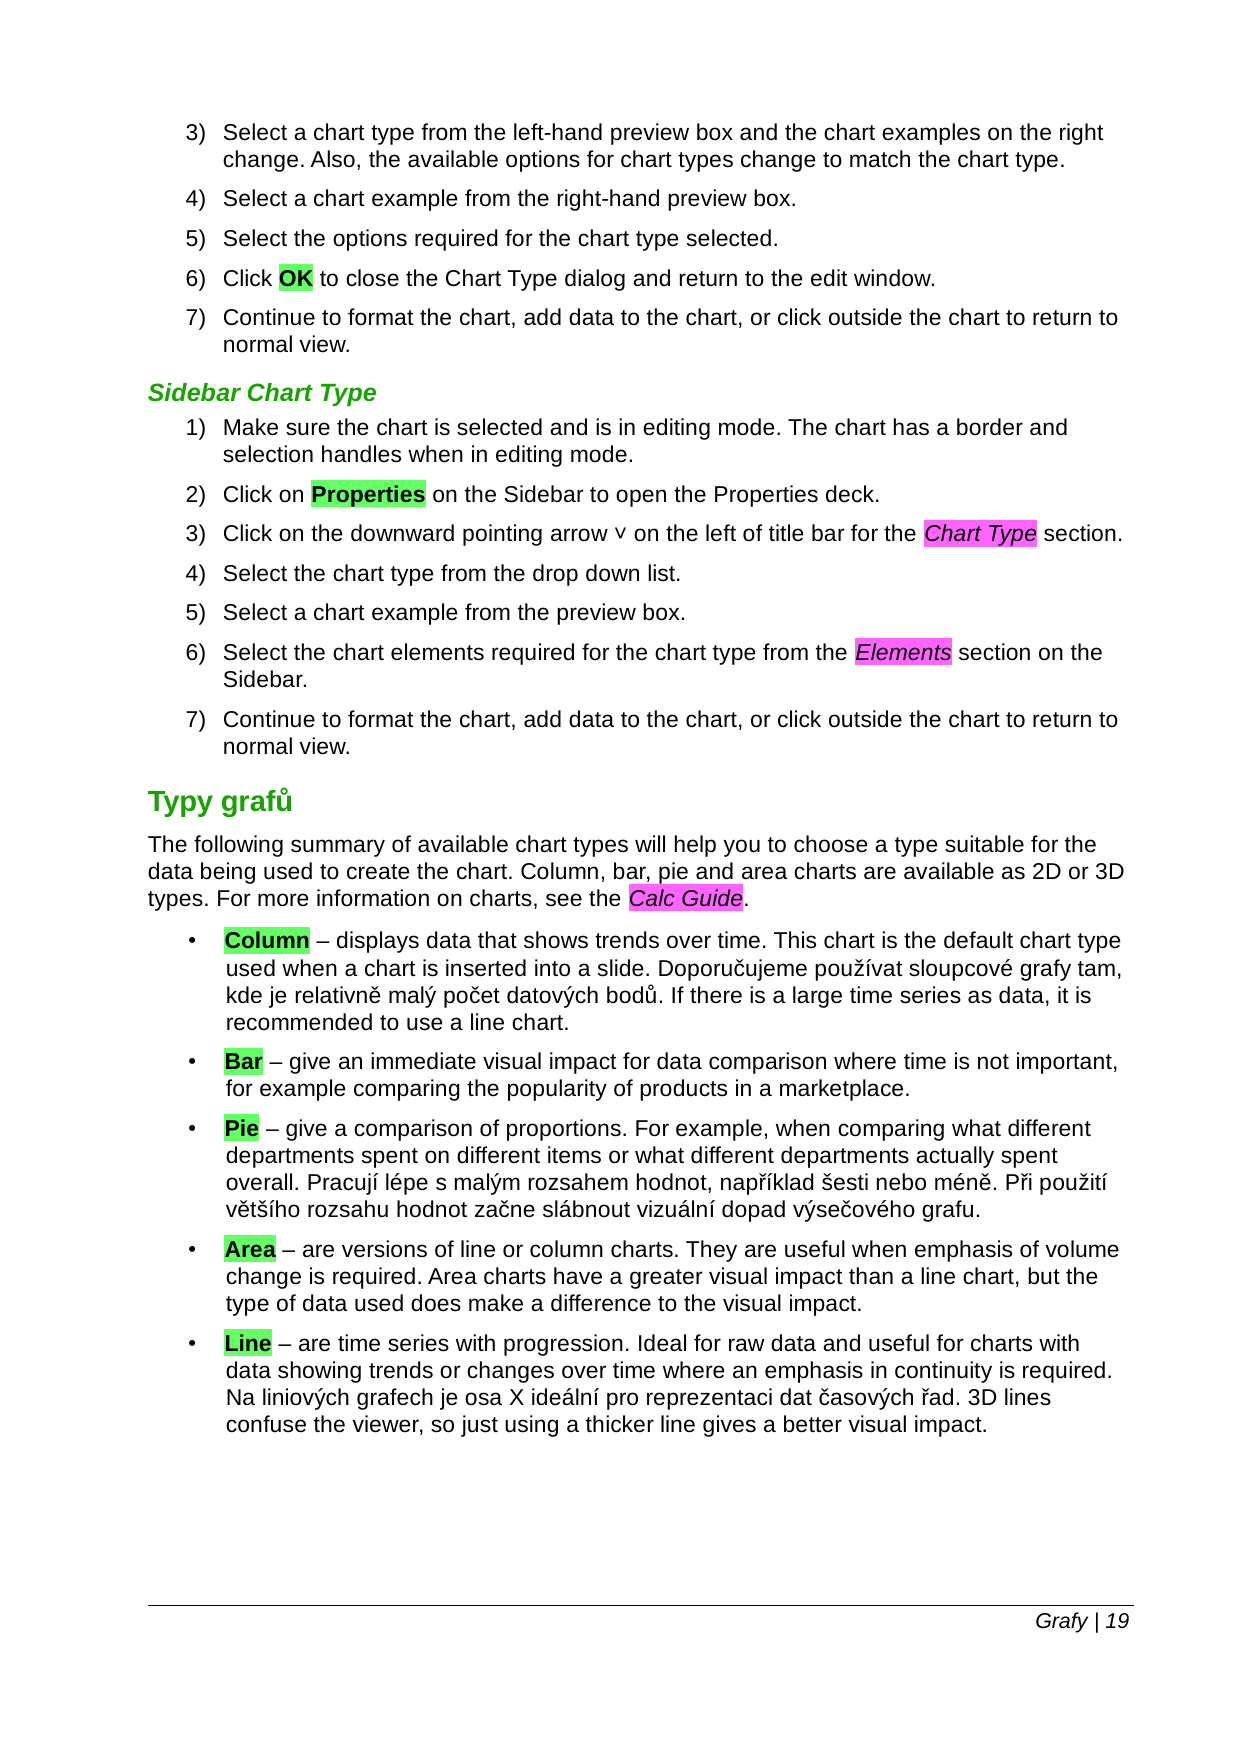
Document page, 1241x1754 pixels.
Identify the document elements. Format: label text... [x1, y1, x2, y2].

list Select a chart example from the preview box. [206, 599, 1134, 626]
list Continue to format the chart, add data to the chart, or click outside the chart to return to normal view. [206, 303, 1134, 358]
list Column – displays data that shows trends over time. This chart is the default chart type used when a chart is inserted into a slide. Doporučujeme používat sloupcové grafy tam, kde je relativně malý počet datových bodů. If there is a large time series as data, it is recommended to use a line chart. [185, 924, 1134, 1035]
list Continue to format the chart, add data to the chart, or click outside the chart to return to normal view. [206, 705, 1134, 759]
list Pie – give a comparison of proportions. For example, when comparing what different departments spent on different items or what different departments actually spent overall. Pracují lépe s malým rozsahem hodnot, například šesti nebo méně. Při použití většího rozsahu hodnot začne slábnout vizuální dopad výsečového grafu. [185, 1111, 1134, 1223]
list Click OK to close the Chart Type dialog and return to the edit window. [313, 264, 1134, 291]
list Area – are versions of line or column charts. They are useful when emphasis of volume change is required. Area charts have a greater visual impact than a line chart, but the type of data used does make a difference to the visual impact. [185, 1232, 1134, 1316]
list Bar – give an immediate visual impact for data comparison where time is not important, for example comparing the popularity of products in a marketplace. [185, 1045, 1134, 1102]
list Click OK to close the Chart Type dialog and return to the edit window. [206, 264, 279, 291]
text The following summary of available chart types will help you to choose a type suitable for the data being used to create the chart. Column, bar, pie and area charts are available as 2D or 3D types. For more information on charts, see the Calc Guide. [148, 830, 1134, 911]
list Line – are time series with progression. Ideal for raw data and useful for charts with data showing trends or changes over time where an emphasis in continuity is required. Na liniových grafech je osa X ideální pro reprezentaci dat časových řad. 3D lines confuse the viewer, so just using a thicker line gives a better visual impact. [185, 1326, 1134, 1440]
subtitle Typy grafů [148, 784, 1134, 818]
list Click on the downward pointing arrow ˅ on the left of title bar for the Chart Type section. [206, 519, 1134, 547]
list Select a chart type from the left-hand preview box and the chart examples on the right change. Also, the available options for chart types change to match the chart type. [206, 118, 1134, 172]
list Click on Properties on the Sidebar to open the Properties deck. [206, 480, 311, 507]
list Select the options required for the chart type selected. [206, 224, 1134, 251]
list Make sure the chart is selected and is in editing mode. The chart has a border and selection handles when in editing mode. [206, 413, 1134, 467]
list Select the chart elements required for the chart type from the Elements section on the Sidebar. [206, 638, 1134, 692]
subtitle Sidebar Chart Type [148, 378, 1134, 407]
list Select a chart example from the right-hand preview box. [206, 185, 1134, 212]
list Select the chart type from the drop down list. [206, 559, 1134, 586]
list Click on Properties on the Sidebar to open the Properties deck. [426, 480, 1134, 507]
